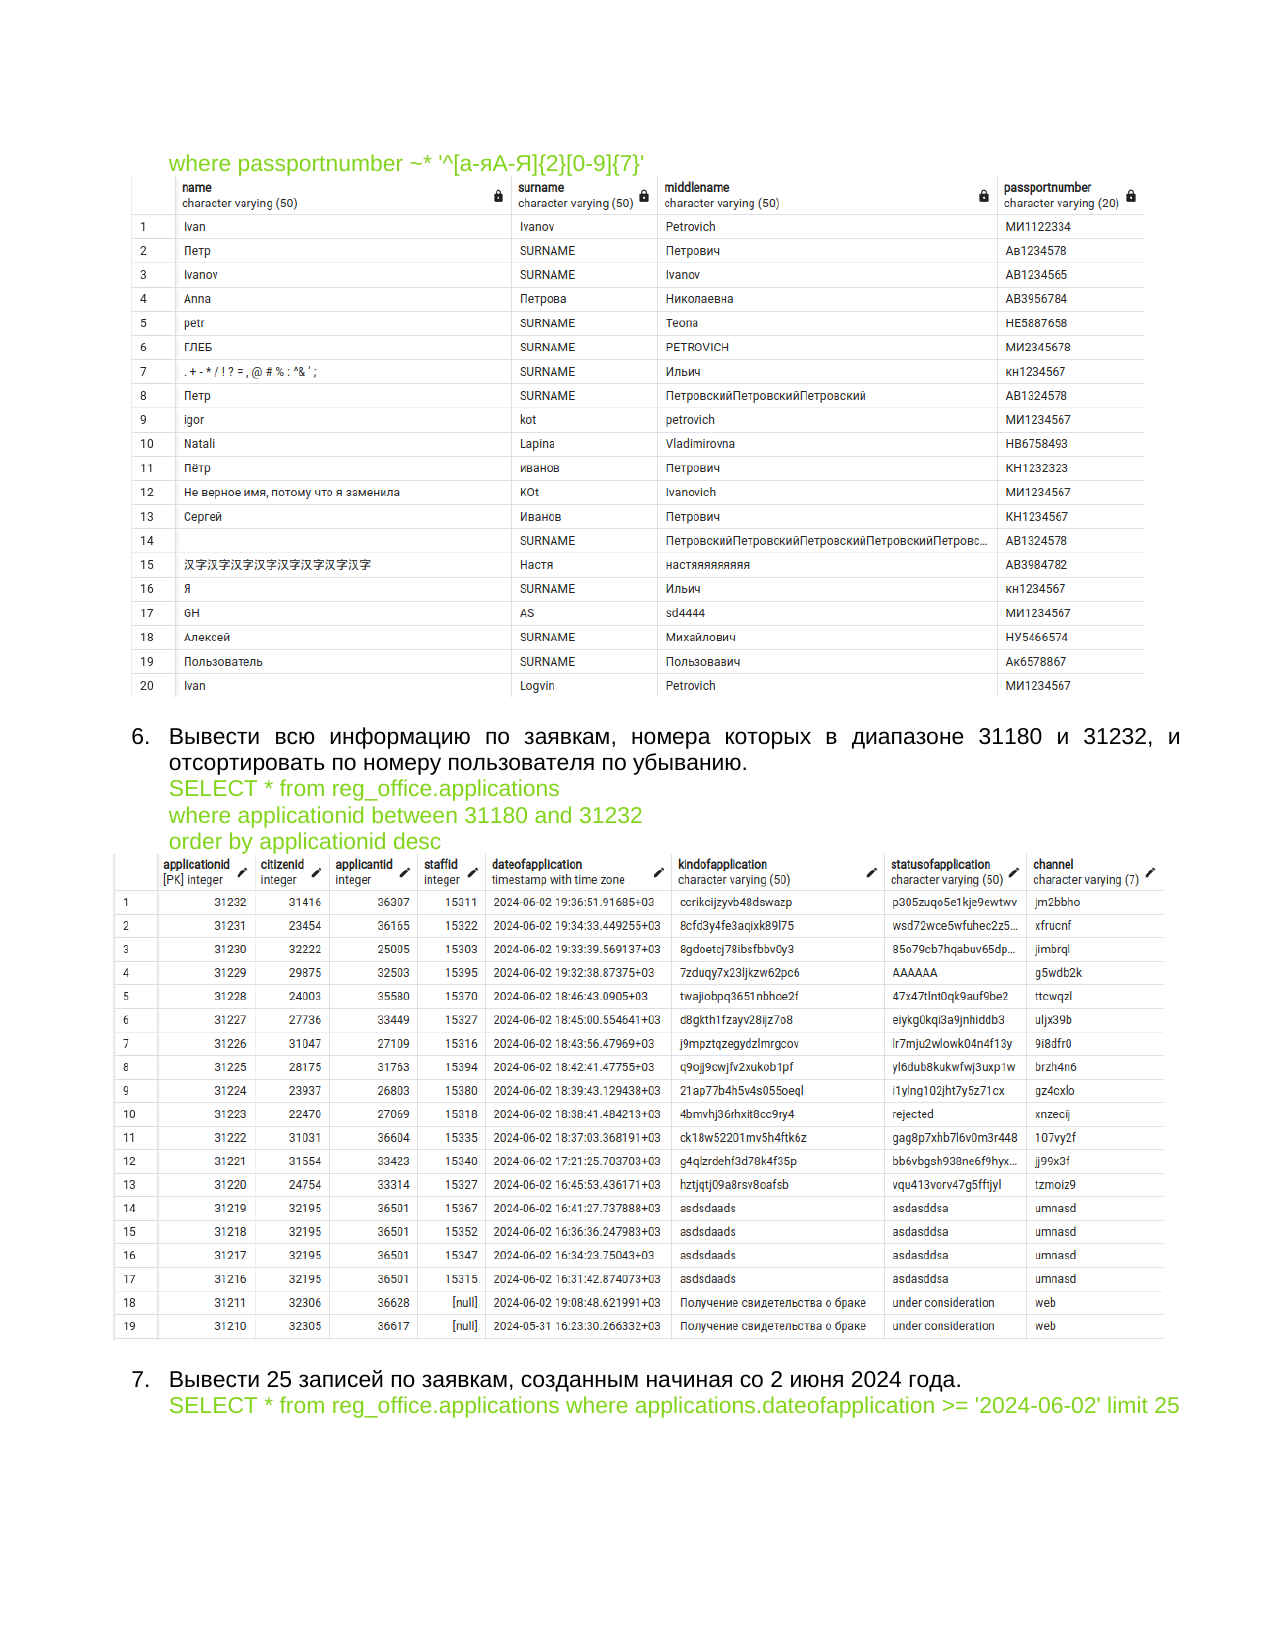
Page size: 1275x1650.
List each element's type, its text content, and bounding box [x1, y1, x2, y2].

text SELECT * from reg_office.applications where applications.dateofapplication >= '2024-06-02' limit 25 [169, 1392, 1182, 1418]
list Вывести всю информацию по заявкам, номера которых в диапазоне 31180 и 31232, и отсортировать по номеру пользователя по убыванию. [131, 723, 1182, 775]
list Вывести 25 записей по заявкам, созданным начиная со 2 июня 2024 года. [131, 1366, 1182, 1392]
text where passportnumber ~* '^[а-яА-Я]{2}[0-9]{7}' [169, 150, 1182, 176]
list order by applicationid desc [131, 828, 1182, 854]
list where applicationid between 31180 and 31232 [131, 802, 1182, 828]
picture [131, 176, 1145, 697]
picture [112, 854, 1163, 1340]
list SELECT * from reg_office.applications [131, 775, 1182, 802]
